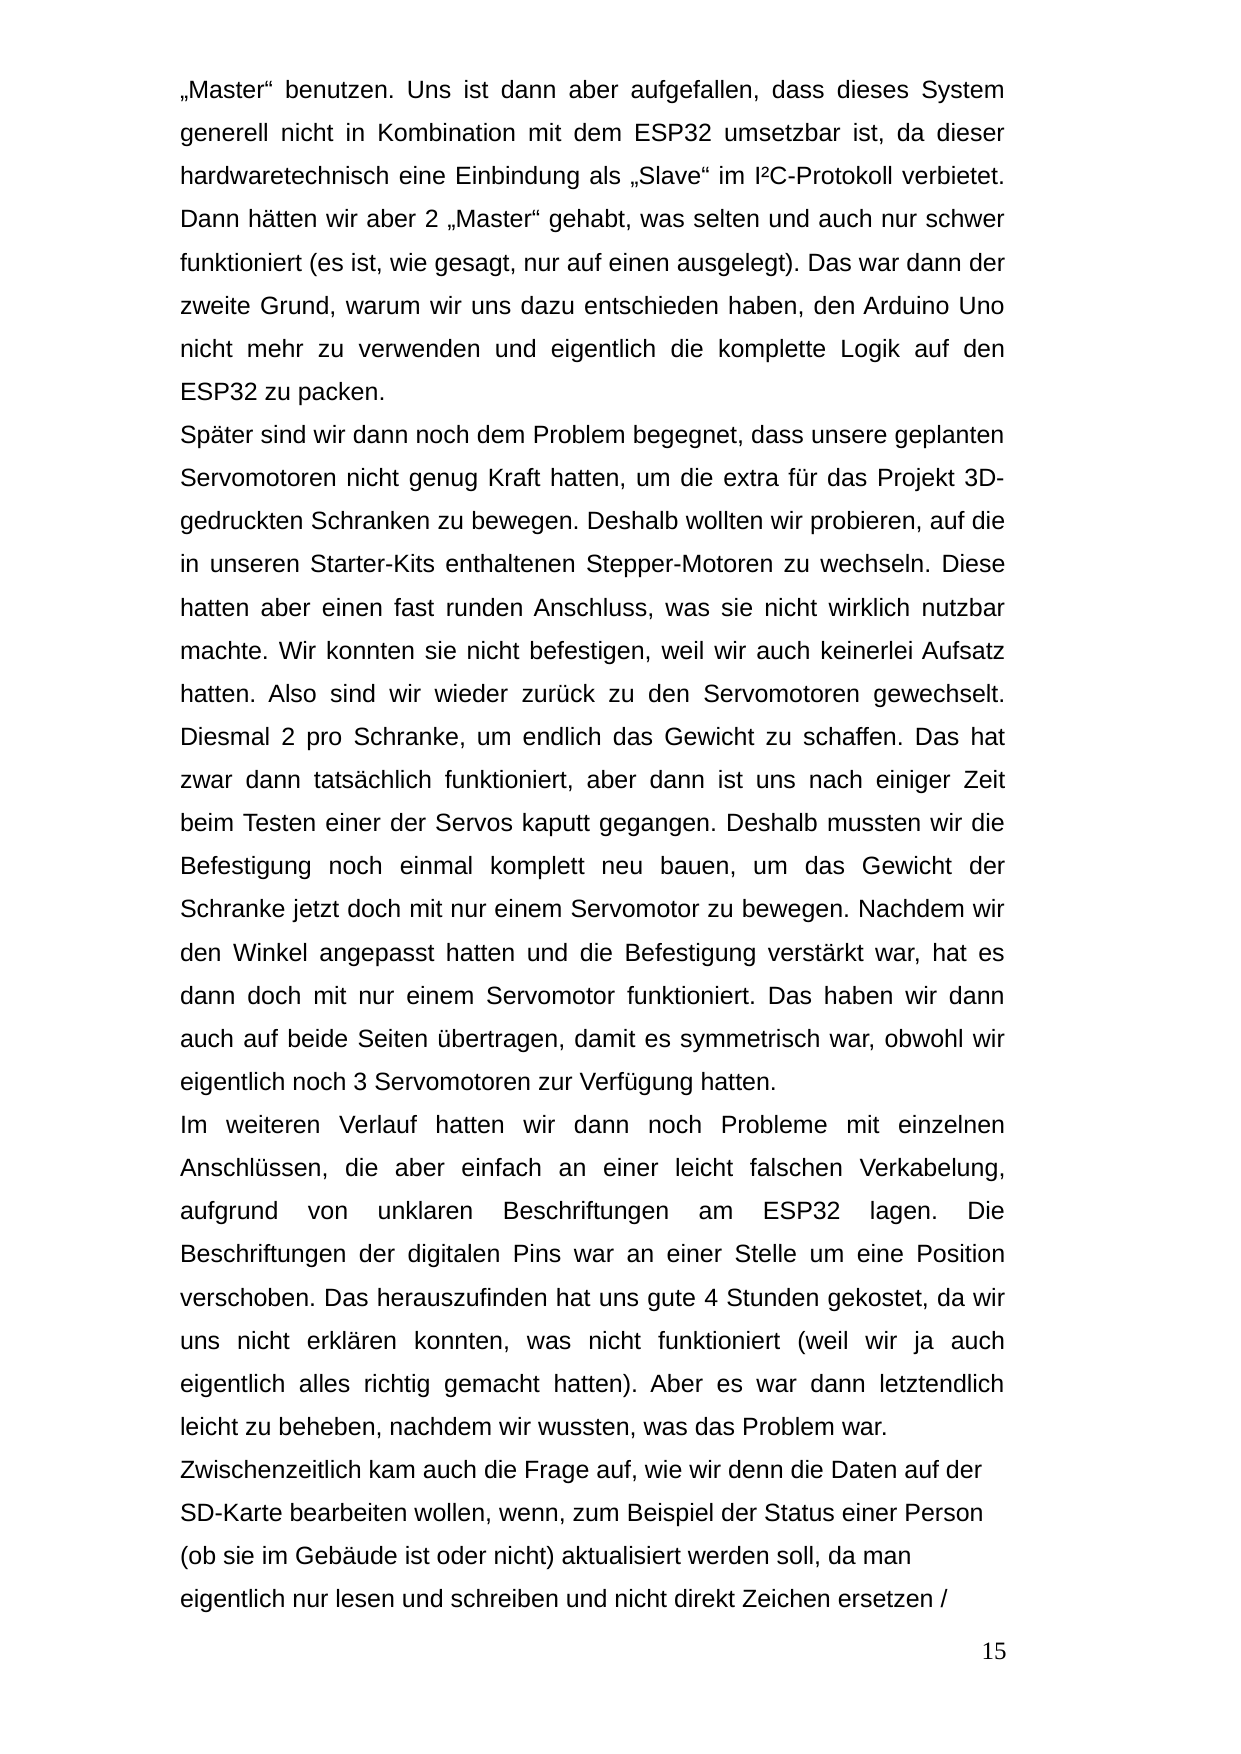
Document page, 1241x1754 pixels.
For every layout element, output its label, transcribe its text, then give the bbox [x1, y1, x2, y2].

text „Master“ benutzen. Uns ist dann aber aufgefallen, dass dieses System generell nicht in Kombination mit dem ESP32 umsetzbar ist, da dieser hardwaretechnisch eine Einbindung als „Slave“ im I²C-Protokoll verbietet. Dann hätten wir aber 2 „Master“ gehabt, was selten und auch nur schwer funktioniert (es ist, wie gesagt, nur auf einen ausgelegt). Das war dann der zweite Grund, warum wir uns dazu entschieden haben, den Arduino Uno nicht mehr zu verwenden und eigentlich die komplette Logik auf den ESP32 zu packen. [180, 75, 1006, 406]
text Später sind wir dann noch dem Problem begegnet, dass unsere geplanten Servomotoren nicht genug Kraft hatten, um die extra für das Projekt 3D-gedruckten Schranken zu bewegen. Deshalb wollten wir probieren, auf die in unseren Starter-Kits enthaltenen Stepper-Motoren zu wechseln. Diese hatten aber einen fast runden Anschluss, was sie nicht wirklich nutzbar machte. Wir konnten sie nicht befestigen, weil wir auch keinerlei Aufsatz hatten. Also sind wir wieder zurück zu den Servomotoren gewechselt. Diesmal 2 pro Schranke, um endlich das Gewicht zu schaffen. Das hat zwar dann tatsächlich funktioniert, aber dann ist uns nach einiger Zeit beim Testen einer der Servos kaputt gegangen. Deshalb mussten wir die Befestigung noch einmal komplett neu bauen, um das Gewicht der Schranke jetzt doch mit nur einem Servomotor zu bewegen. Nachdem wir den Winkel angepasst hatten und die Befestigung verstärkt war, hat es dann doch mit nur einem Servomotor funktioniert. Das haben wir dann auch auf beide Seiten übertragen, damit es symmetrisch war, obwohl wir eigentlich noch 3 Servomotoren zur Verfügung hatten. [180, 420, 1006, 1096]
text Zwischenzeitlich kam auch die Frage auf, wie wir denn die Daten auf der SD-Karte bearbeiten wollen, wenn, zum Beispiel der Status einer Person (ob sie im Gebäude ist oder nicht) aktualisiert werden soll, da man eigentlich nur lesen und schreiben und nicht direkt Zeichen ersetzen / [180, 1455, 1006, 1613]
text Im weiteren Verlauf hatten wir dann noch Probleme mit einzelnen Anschlüssen, die aber einfach an einer leicht falschen Verkabelung, aufgrund von unklaren Beschriftungen am ESP32 lagen. Die Beschriftungen der digitalen Pins war an einer Stelle um eine Position verschoben. Das herauszufinden hat uns gute 4 Stunden gekostet, da wir uns nicht erklären konnten, was nicht funktioniert (weil wir ja auch eigentlich alles richtig gemacht hatten). Aber es war dann letztendlich leicht zu beheben, nachdem wir wussten, was das Problem war. [180, 1110, 1006, 1441]
